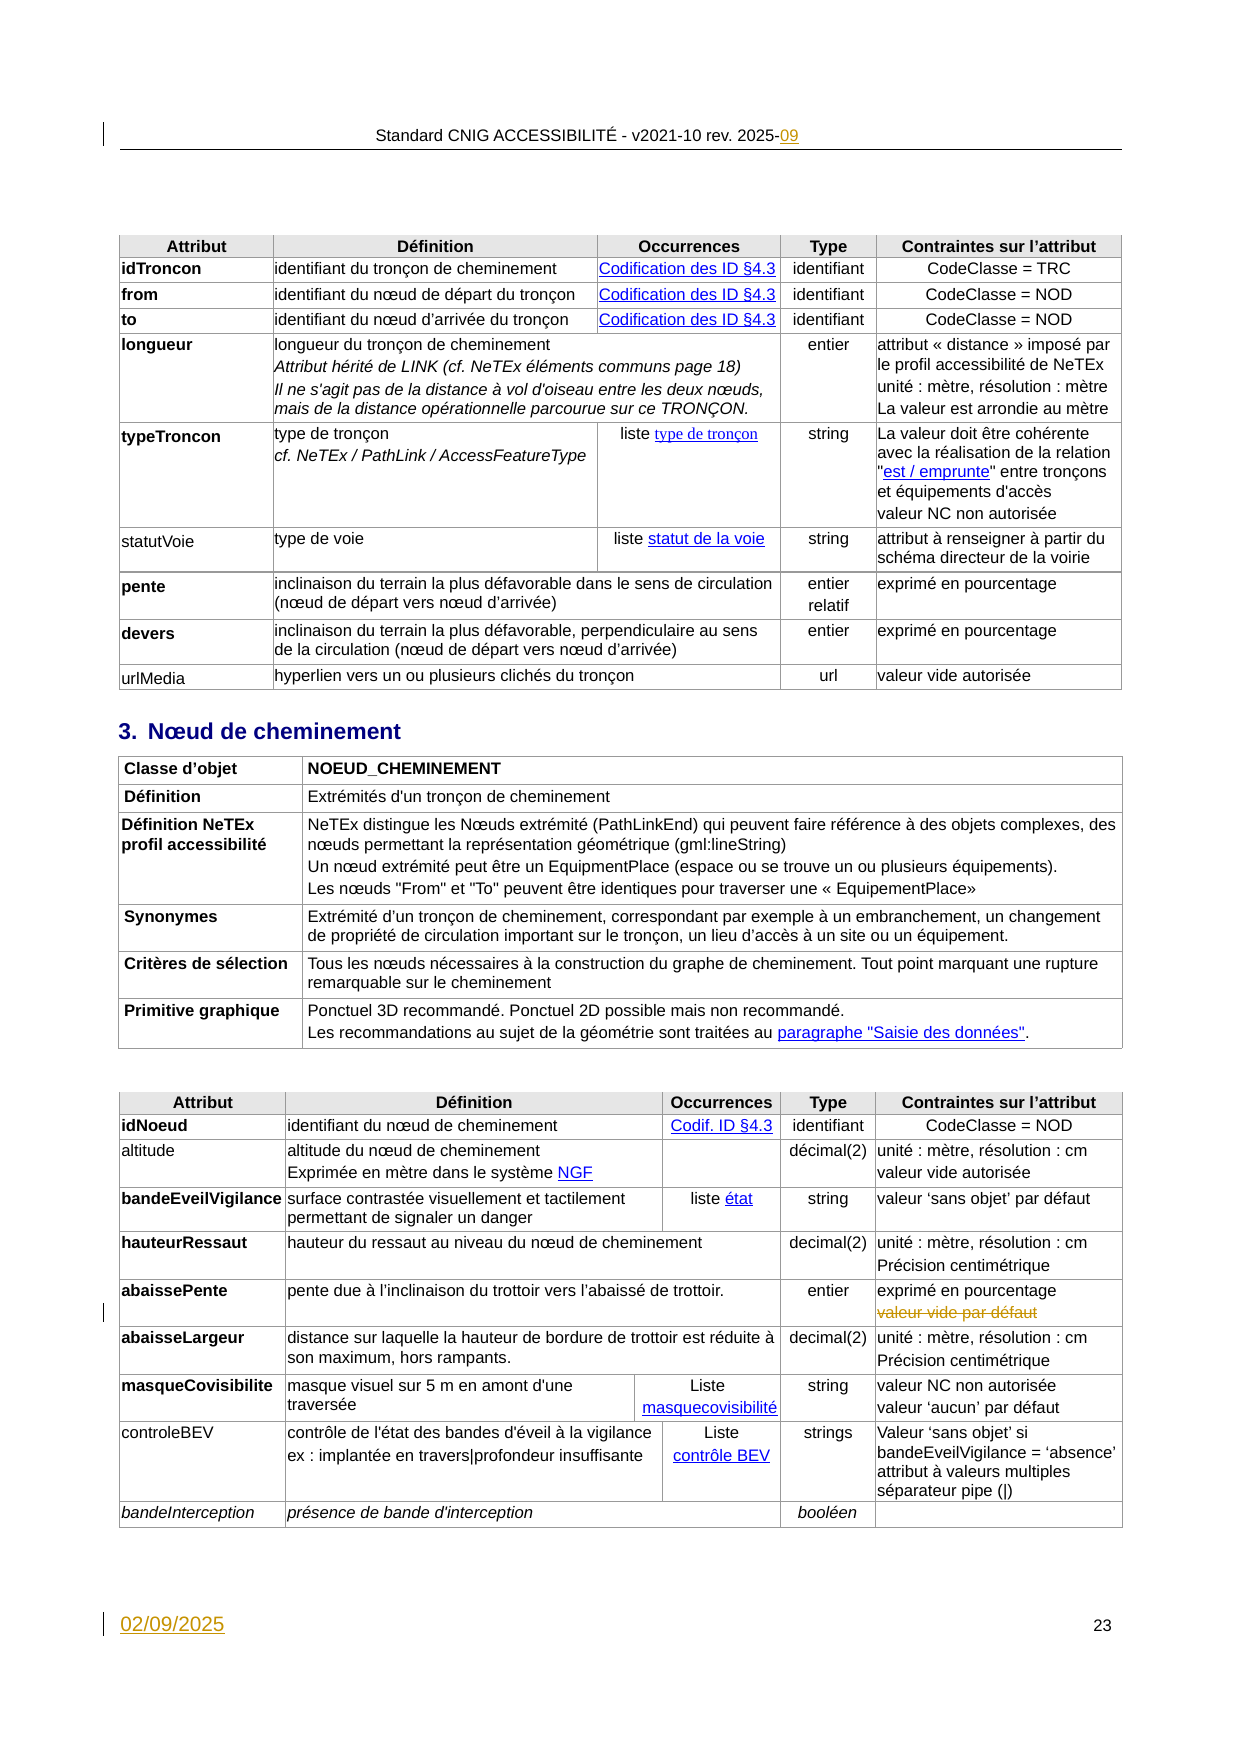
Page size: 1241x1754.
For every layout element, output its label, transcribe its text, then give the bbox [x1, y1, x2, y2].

table_header Occurrences [663, 1092, 780, 1114]
table_cell inclinaison du terrain la plus défavorable dans le sens de circulation (nœud de départ vers nœud d’arrivée) [274, 573, 780, 619]
table_cell booléen [781, 1502, 875, 1527]
table_cell abaisseLargeur [120, 1327, 285, 1374]
table_cell Critères de sélection [119, 952, 302, 998]
table_cell valeur ‘sans objet’ par défaut [876, 1188, 1122, 1231]
table_cell altitude [120, 1140, 285, 1187]
table_cell longueur [120, 334, 273, 422]
table_cell liste statut de la voie [598, 528, 780, 571]
table_cell statutVoie [120, 528, 273, 571]
table_cell Extrémité d’un tronçon de cheminement, correspondant par exemple à un embranchement, un changement de propriété de circulation important sur le tronçon, un lieu d’accès à un site ou un équipement. [303, 905, 1122, 951]
table_cell CodeClasse = NOD [877, 309, 1121, 333]
table_cell [663, 1140, 780, 1187]
table_header Attribut [120, 1092, 285, 1114]
table_cell identifiant du nœud de départ du tronçon [274, 283, 597, 308]
table_cell string [781, 528, 876, 571]
table_cell entier [781, 1280, 875, 1326]
table_header Contraintes sur l’attribut [876, 1092, 1122, 1114]
table_cell string [781, 1375, 875, 1421]
table_cell Codification des ID §4.3 [598, 283, 780, 308]
table_cell contrôle de l'état des bandes d'éveil à la vigilance ex : implantée en travers|profondeur insuffisante [286, 1422, 662, 1501]
table_cell hauteur du ressaut au niveau du nœud de cheminement [286, 1232, 780, 1279]
table_cell Codification des ID §4.3 [598, 258, 780, 282]
table_cell Définition NeTEx profil accessibilité [119, 813, 302, 903]
table_cell identifiant [781, 258, 876, 282]
table_cell Synonymes [119, 905, 302, 951]
table_cell abaissePente [120, 1280, 285, 1326]
table_cell string [781, 423, 876, 527]
table_cell exprimé en pourcentage [877, 573, 1121, 619]
table_header Occurrences [598, 235, 780, 257]
table_cell identifiant [781, 309, 876, 333]
table_cell Définition [119, 785, 302, 812]
table_cell exprimé en pourcentage [877, 620, 1121, 663]
table_cell Liste contrôle BEV [663, 1422, 780, 1501]
table_cell décimal(2) [781, 1140, 875, 1187]
table_cell Codification des ID §4.3 [598, 309, 780, 333]
table_cell pente due à l’inclinaison du trottoir vers l’abaissé de trottoir. [286, 1280, 780, 1326]
table_cell inclinaison du terrain la plus défavorable, perpendiculaire au sens de la circulation (nœud de départ vers nœud d’arrivée) [274, 620, 780, 663]
table_cell Extrémités d'un tronçon de cheminement [303, 785, 1122, 812]
table_cell pente [120, 573, 273, 619]
table_cell identifiant du nœud d’arrivée du tronçon [274, 309, 597, 333]
table_cell exprimé en pourcentage [876, 1280, 1122, 1326]
table_header Type [781, 235, 876, 257]
table_cell decimal(2) [781, 1232, 875, 1279]
table_cell masque visuel sur 5 m en amont d'une traversée [286, 1375, 634, 1421]
table_cell unité : mètre, résolution : cm valeur vide autorisée [876, 1140, 1122, 1187]
table_cell La valeur doit être cohérente avec la réalisation de la relation "est / emprunte" entre tronçons et équipements d'accès valeur NC non autorisée [877, 423, 1121, 527]
table_cell bandeInterception [120, 1502, 285, 1527]
table_cell from [120, 283, 273, 308]
table_cell type de voie [274, 528, 597, 571]
table_cell unité : mètre, résolution : cm Précision centimétrique [876, 1327, 1122, 1374]
table_cell strings [781, 1422, 875, 1501]
table_cell bandeEveilVigilance [120, 1188, 285, 1231]
table_cell url [781, 665, 876, 689]
table_cell unité : mètre, résolution : cm Précision centimétrique [876, 1232, 1122, 1279]
table_cell attribut « distance » imposé par le profil accessibilité de NeTEx unité : mètre, résolution : mètre La valeur est arrondie au mètre [877, 334, 1121, 422]
table_header Attribut [120, 235, 273, 257]
table_cell Ponctuel 3D recommandé. Ponctuel 2D possible mais non recommandé. Les recommandations au sujet de la géométrie sont traitées au paragraphe "Saisie des données". [303, 999, 1122, 1048]
table_cell attribut à renseigner à partir du schéma directeur de la voirie [877, 528, 1121, 571]
table_cell distance sur laquelle la hauteur de bordure de trottoir est réduite à son maximum, hors rampants. [286, 1327, 780, 1374]
table_cell Tous les nœuds nécessaires à la construction du graphe de cheminement. Tout point marquant une rupture remarquable sur le cheminement [303, 952, 1122, 998]
table_cell identifiant du nœud de cheminement [286, 1115, 662, 1139]
table_cell CodeClasse = NOD [877, 283, 1121, 308]
table_header Définition [274, 235, 597, 257]
subtitle Nœud de cheminement [118, 718, 1122, 744]
table_cell entier relatif [781, 573, 876, 619]
table_cell typeTroncon [120, 423, 273, 527]
table_cell valeur NC non autorisée valeur ‘aucun’ par défaut [876, 1375, 1122, 1421]
table_cell identifiant du tronçon de cheminement [274, 258, 597, 282]
table_cell Primitive graphique [119, 999, 302, 1048]
table_cell Codif. ID §4.3 [663, 1115, 780, 1139]
table_cell to [120, 309, 273, 333]
table_cell liste état [663, 1188, 780, 1231]
table_cell string [781, 1188, 875, 1231]
table_header Définition [286, 1092, 662, 1114]
table_cell idNoeud [120, 1115, 285, 1139]
table_cell présence de bande d'interception [286, 1502, 780, 1527]
table_cell masqueCovisibilite [120, 1375, 285, 1421]
table_cell CodeClasse = NOD [876, 1115, 1122, 1139]
table_cell identifiant [781, 283, 876, 308]
table_cell identifiant [781, 1115, 875, 1139]
table_header NOEUD_CHEMINEMENT [303, 757, 1122, 784]
table_header Type [781, 1092, 875, 1114]
table_cell idTroncon [120, 258, 273, 282]
table_cell entier [781, 334, 876, 422]
table_header Contraintes sur l’attribut [877, 235, 1121, 257]
table_cell NeTEx distingue les Nœuds extrémité (PathLinkEnd) qui peuvent faire référence à des objets complexes, des nœuds permettant la représentation géométrique (gml:lineString) Un nœud extrémité peut être un EquipmentPlace (espace ou se trouve un ou plusieurs équipements). Les nœuds "From" et "To" peuvent être identiques pour traverser une « EquipementPlace» [303, 813, 1122, 903]
table_cell Valeur ‘sans objet’ si bandeEveilVigilance = ‘absence’ attribut à valeurs multiples séparateur pipe (|) [876, 1422, 1122, 1501]
table_cell longueur du tronçon de cheminement Attribut hérité de LINK (cf. NeTEx éléments communs page 18) Il ne s'agit pas de la distance à vol d'oiseau entre les deux nœuds, mais de la distance opérationnelle parcourue sur ce TRONÇON. [274, 334, 780, 422]
table_cell CodeClasse = TRC [877, 258, 1121, 282]
table_cell hyperlien vers un ou plusieurs clichés du tronçon [274, 665, 780, 689]
table_cell surface contrastée visuellement et tactilement permettant de signaler un danger [286, 1188, 662, 1231]
table_cell entier [781, 620, 876, 663]
table_cell hauteurRessaut [120, 1232, 285, 1279]
table_header Classe d’objet [119, 757, 302, 784]
table_cell [876, 1502, 1122, 1527]
table_cell Liste masquecovisibilité [635, 1375, 780, 1421]
table_cell decimal(2) [781, 1327, 875, 1374]
table_cell type de tronçon cf. NeTEx / PathLink / AccessFeatureType [274, 423, 597, 527]
table_cell controleBEV [120, 1422, 285, 1501]
table_cell valeur vide autorisée [877, 665, 1121, 689]
table_cell liste type de tronçon [598, 423, 780, 527]
table_cell urlMedia [120, 665, 273, 689]
table_cell devers [120, 620, 273, 663]
table_cell altitude du nœud de cheminement Exprimée en mètre dans le système NGF [286, 1140, 662, 1187]
